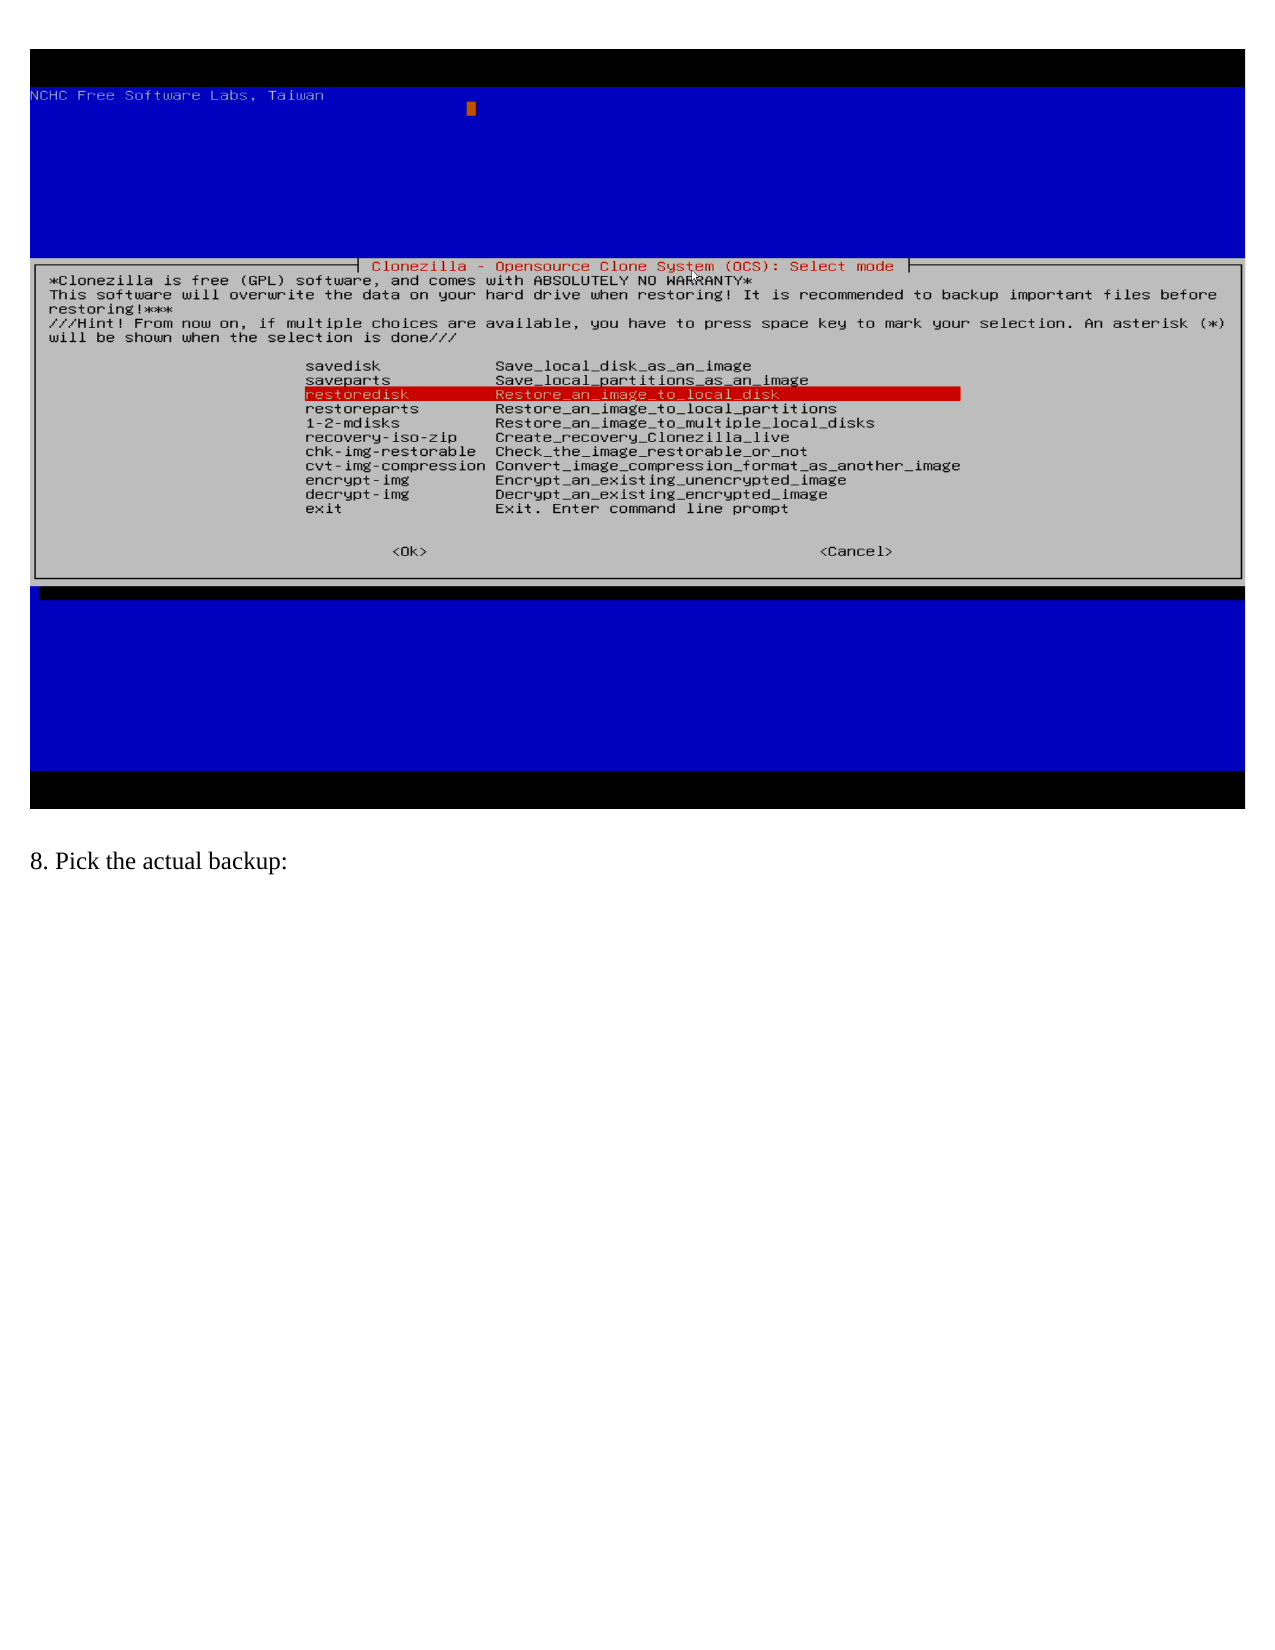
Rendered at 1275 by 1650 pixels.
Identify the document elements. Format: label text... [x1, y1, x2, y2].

text 8. Pick the actual backup: [30, 809, 1245, 875]
text [30, 30, 1245, 49]
picture [30, 49, 1246, 809]
